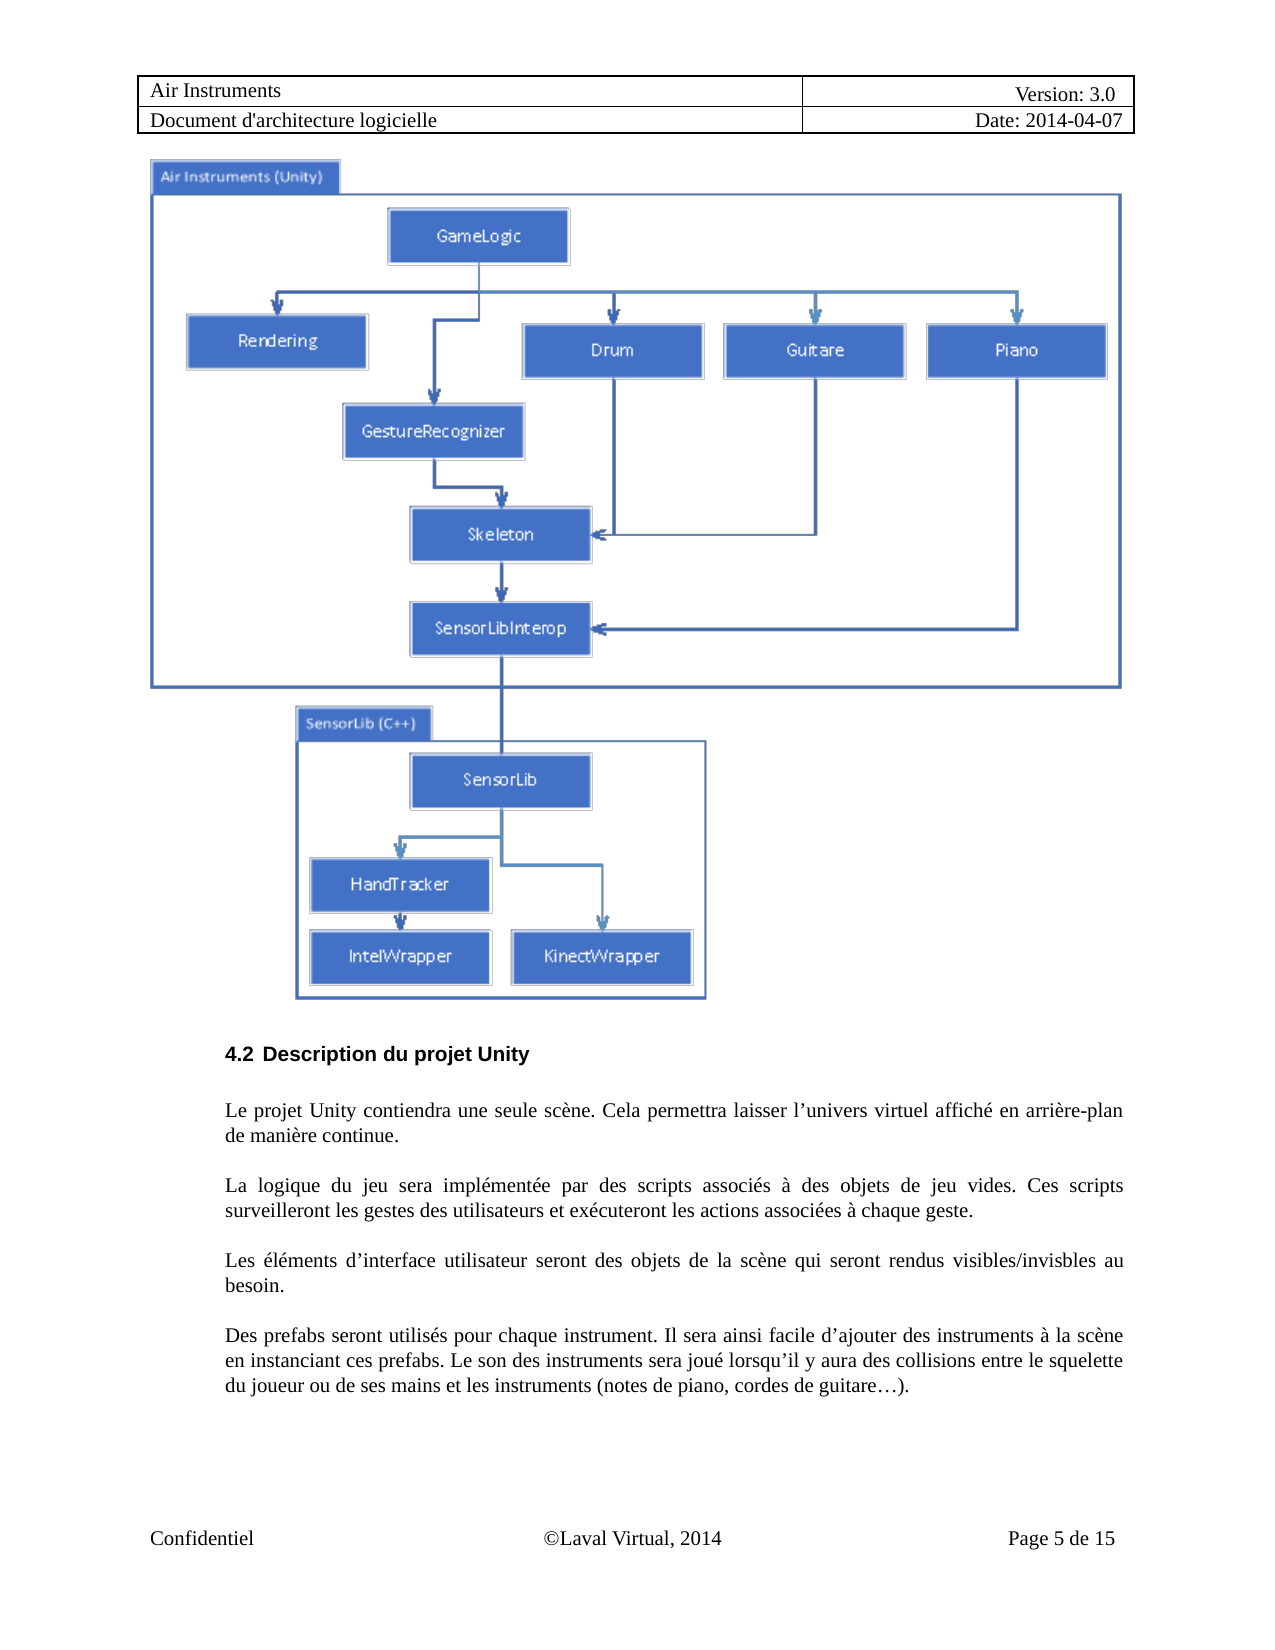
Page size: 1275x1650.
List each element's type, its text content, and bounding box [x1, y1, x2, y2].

text La logique du jeu sera implémentée par des scripts associés à des objets de jeu vides. Ces scripts surveilleront les gestes des utilisateurs et exécuteront les actions associées à chaque geste. [225, 1172, 1125, 1222]
subtitle Description du projet Unity [225, 1040, 1125, 1065]
text Les éléments d’interface utilisateur seront des objets de la scène qui seront rendus visibles/invisbles au besoin. [225, 1247, 1125, 1297]
text Le projet Unity contiendra une seule scène. Cela permettra laisser l’univers virtuel affiché en arrière-plan de manière continue. [225, 1097, 1125, 1147]
text Des prefabs seront utilisés pour chaque instrument. Il sera ainsi facile d’ajouter des instruments à la scène en instanciant ces prefabs. Le son des instruments sera joué lorsqu’il y aura des collisions entre le squelette du joueur ou de ses mains et les instruments (notes de piano, cordes de guitare…). [225, 1322, 1125, 1397]
